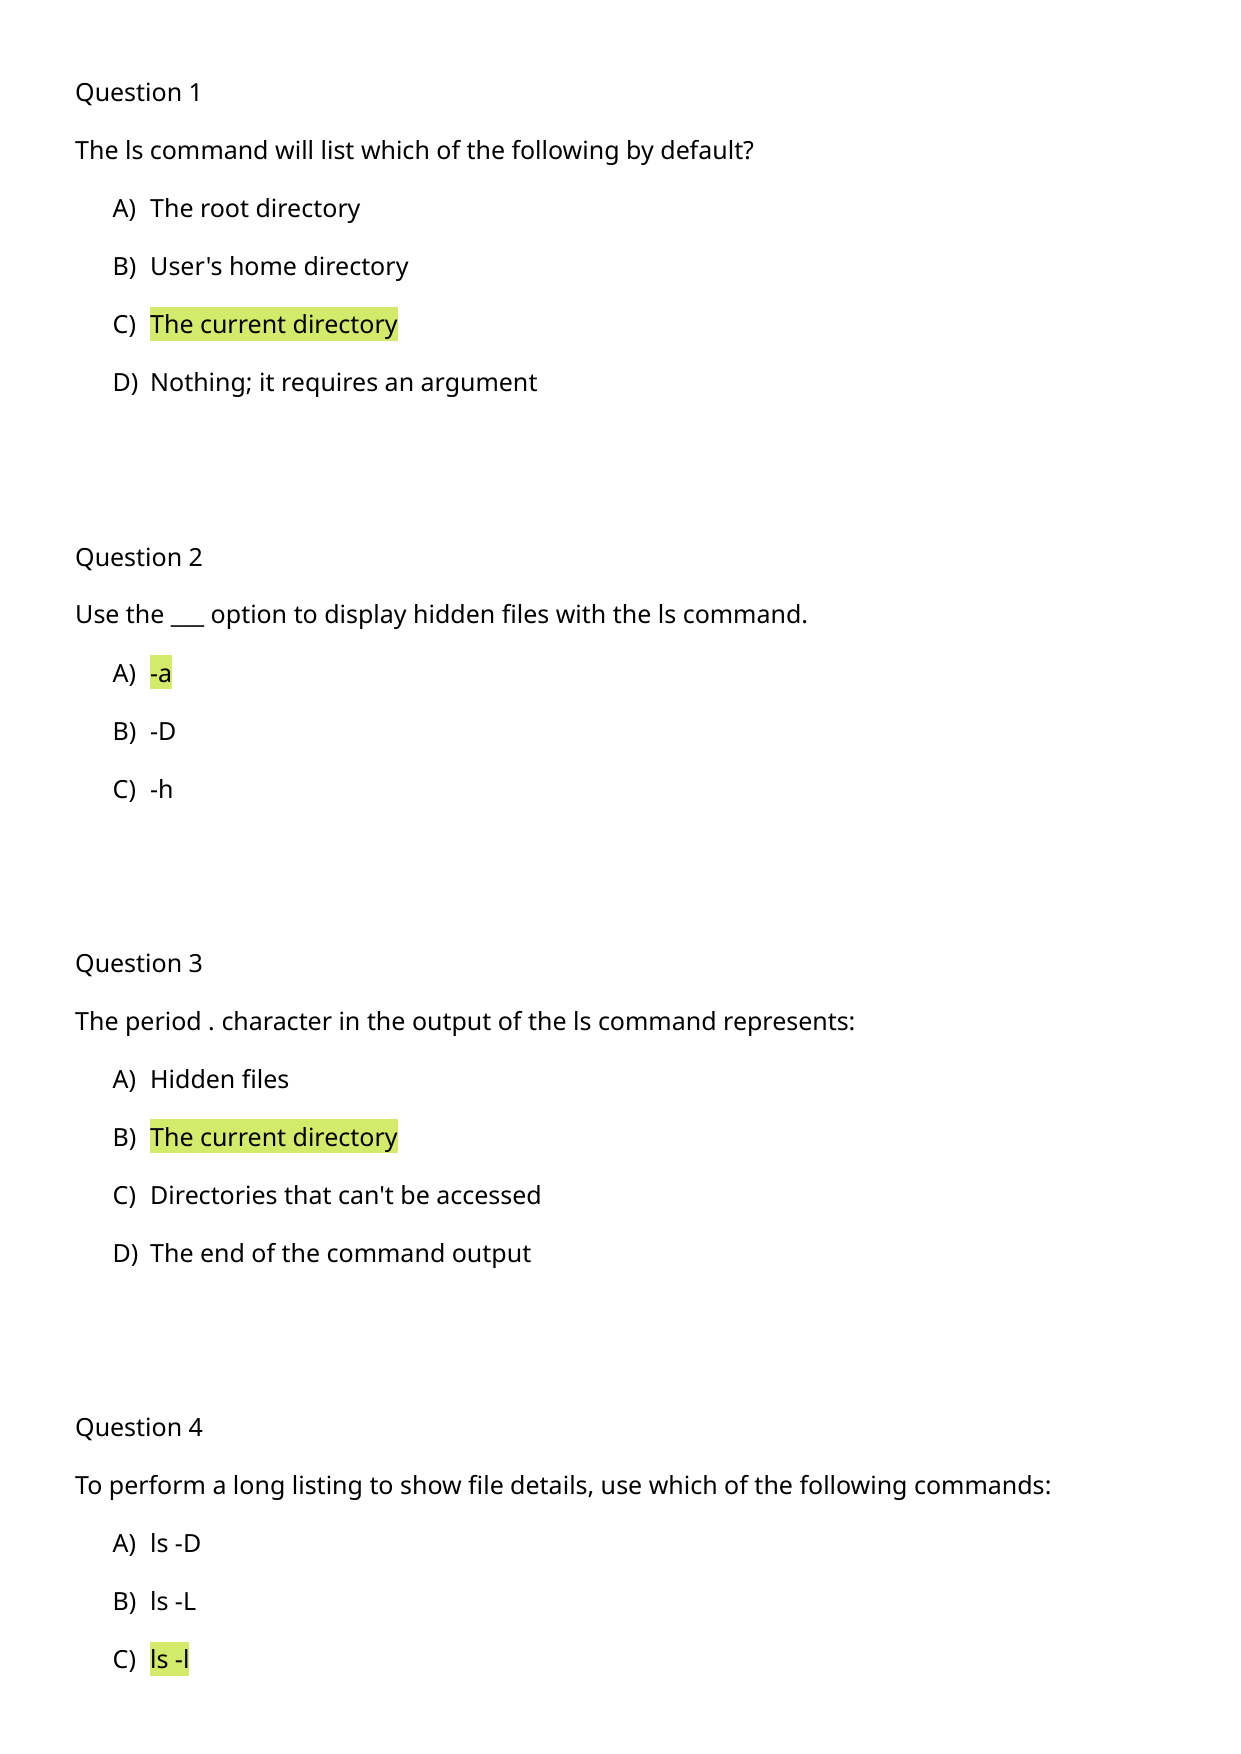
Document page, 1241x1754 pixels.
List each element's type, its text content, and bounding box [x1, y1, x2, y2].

text Question 4 [75, 1409, 1165, 1443]
list Hidden files [112, 1061, 1165, 1095]
list The current directory [112, 1119, 1165, 1153]
text Question 2 [75, 539, 1165, 573]
list The end of the command output [112, 1235, 1165, 1269]
list ls -l [112, 1642, 1165, 1676]
list -h [112, 771, 1165, 805]
text Use the ___ option to display hidden files with the ls command. [75, 597, 1165, 631]
list -a [112, 655, 1165, 689]
text The period . character in the output of the ls command represents: [75, 1003, 1165, 1037]
list -D [112, 713, 1165, 747]
list The root directory [112, 191, 1165, 225]
list ls -L [112, 1583, 1165, 1618]
list The current directory [112, 307, 1165, 341]
list Directories that can't be accessed [112, 1177, 1165, 1211]
text To perform a long listing to show file details, use which of the following commands: [75, 1467, 1165, 1502]
text Question 3 [75, 945, 1165, 979]
list Nothing; it requires an argument [112, 365, 1165, 399]
text Question 1 [75, 75, 1165, 109]
list User's home directory [112, 249, 1165, 283]
text The ls command will list which of the following by default? [75, 133, 1165, 167]
list ls -D [112, 1526, 1165, 1559]
